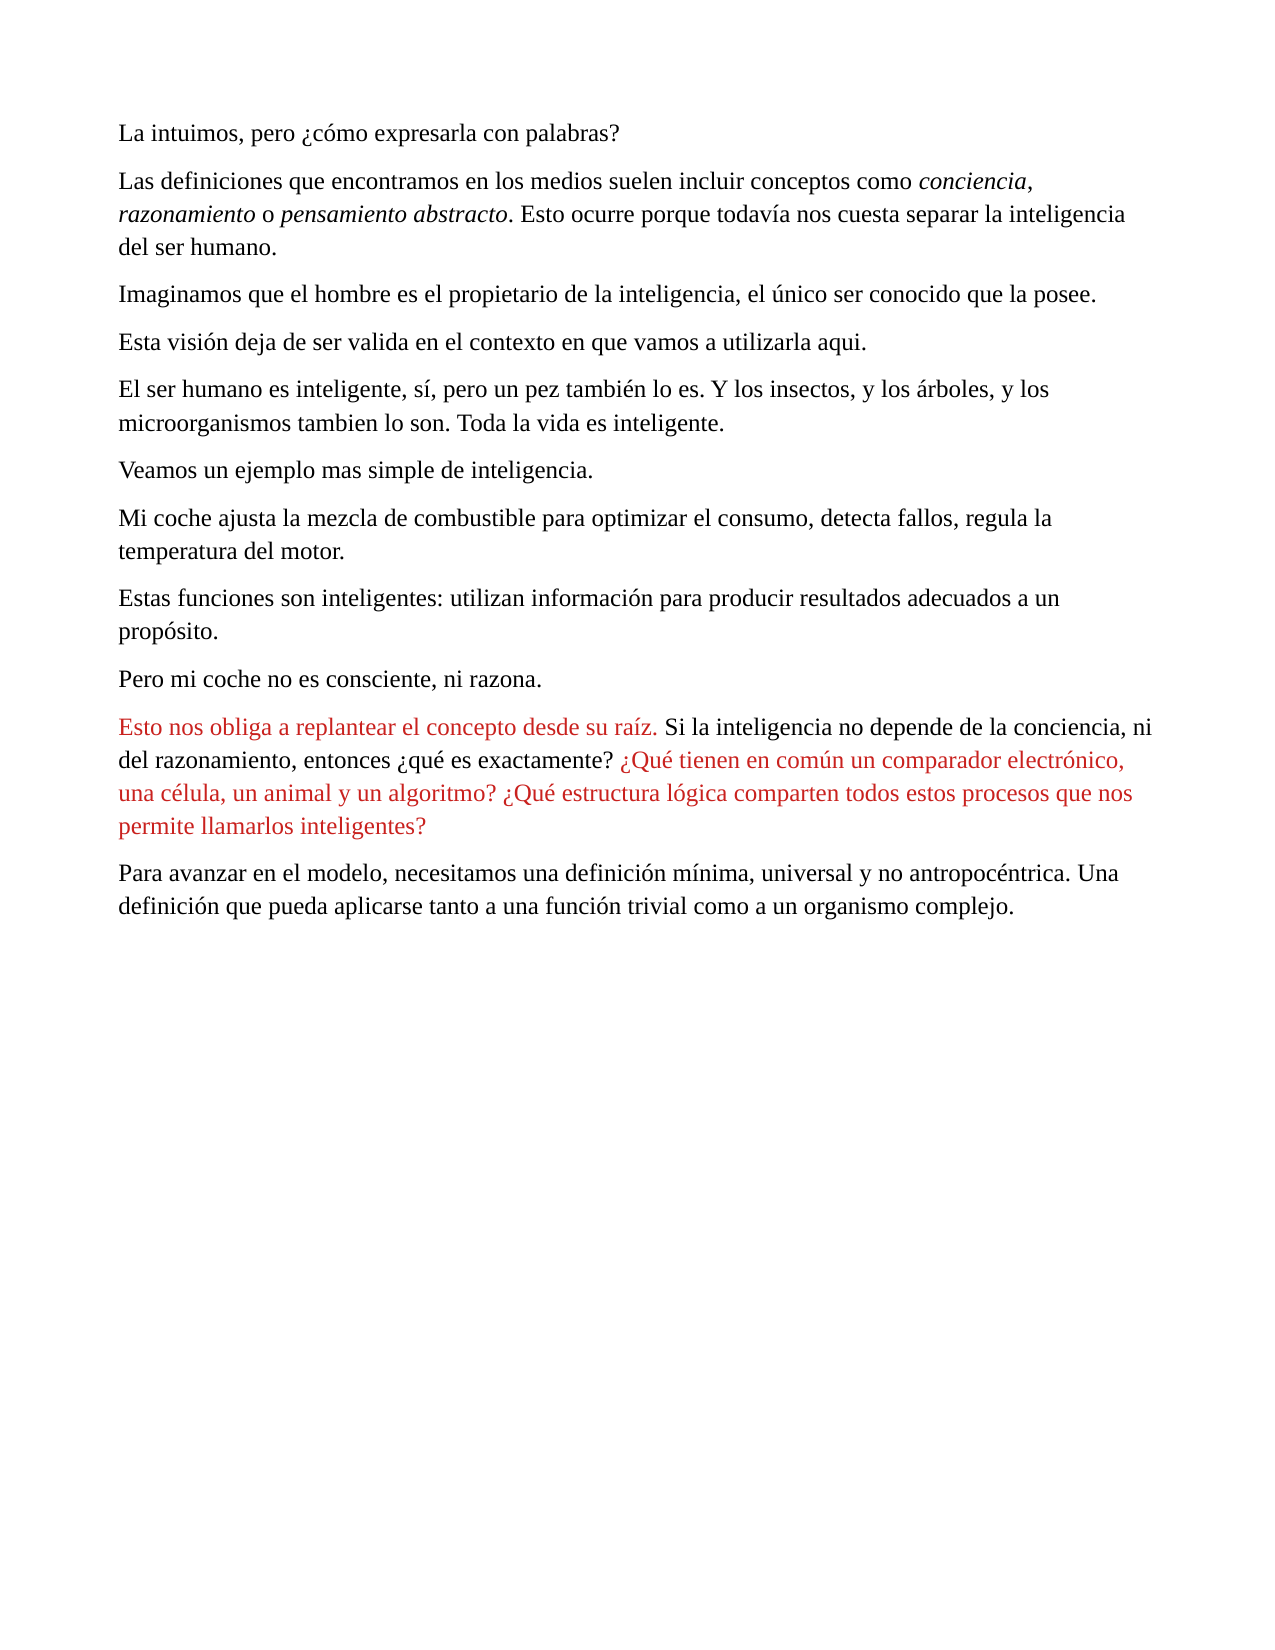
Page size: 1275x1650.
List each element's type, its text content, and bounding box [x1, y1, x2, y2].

text Para avanzar en el modelo, necesitamos una definición mínima, universal y no antropocéntrica. Una definición que pueda aplicarse tanto a una función trivial como a un organismo complejo. [118, 858, 1157, 920]
text Esto nos obliga a replantear el concepto desde su raíz. Si la inteligencia no depende de la conciencia, ni del razonamiento, entonces ¿qué es exactamente? ¿Qué tienen en común un comparador electrónico, una célula, un animal y un algoritmo? ¿Qué estructura lógica comparten todos estos procesos que nos permite llamarlos inteligentes? [118, 712, 1157, 839]
text La intuimos, pero ¿cómo expresarla con palabras? [118, 118, 1157, 147]
text Pero mi coche no es consciente, ni razona. [118, 664, 1157, 693]
text Mi coche ajusta la mezcla de combustible para optimizar el consumo, detecta fallos, regula la temperatura del motor. [118, 503, 1157, 564]
text Imaginamos que el hombre es el propietario de la inteligencia, el único ser conocido que la posee. [118, 279, 1157, 308]
text Veamos un ejemplo mas simple de inteligencia. [118, 455, 1157, 484]
text El ser humano es inteligente, sí, pero un pez también lo es. Y los insectos, y los árboles, y los microorganismos tambien lo son. Toda la vida es inteligente. [118, 374, 1157, 436]
text Las definiciones que encontramos en los medios suelen incluir conceptos como conciencia, razonamiento o pensamiento abstracto. Esto ocurre porque todavía nos cuesta separar la inteligencia del ser humano. [118, 166, 1157, 261]
text Esta visión deja de ser valida en el contexto en que vamos a utilizarla aqui. [118, 327, 1157, 356]
text Estas funciones son inteligentes: utilizan información para producir resultados adecuados a un propósito. [118, 583, 1157, 645]
